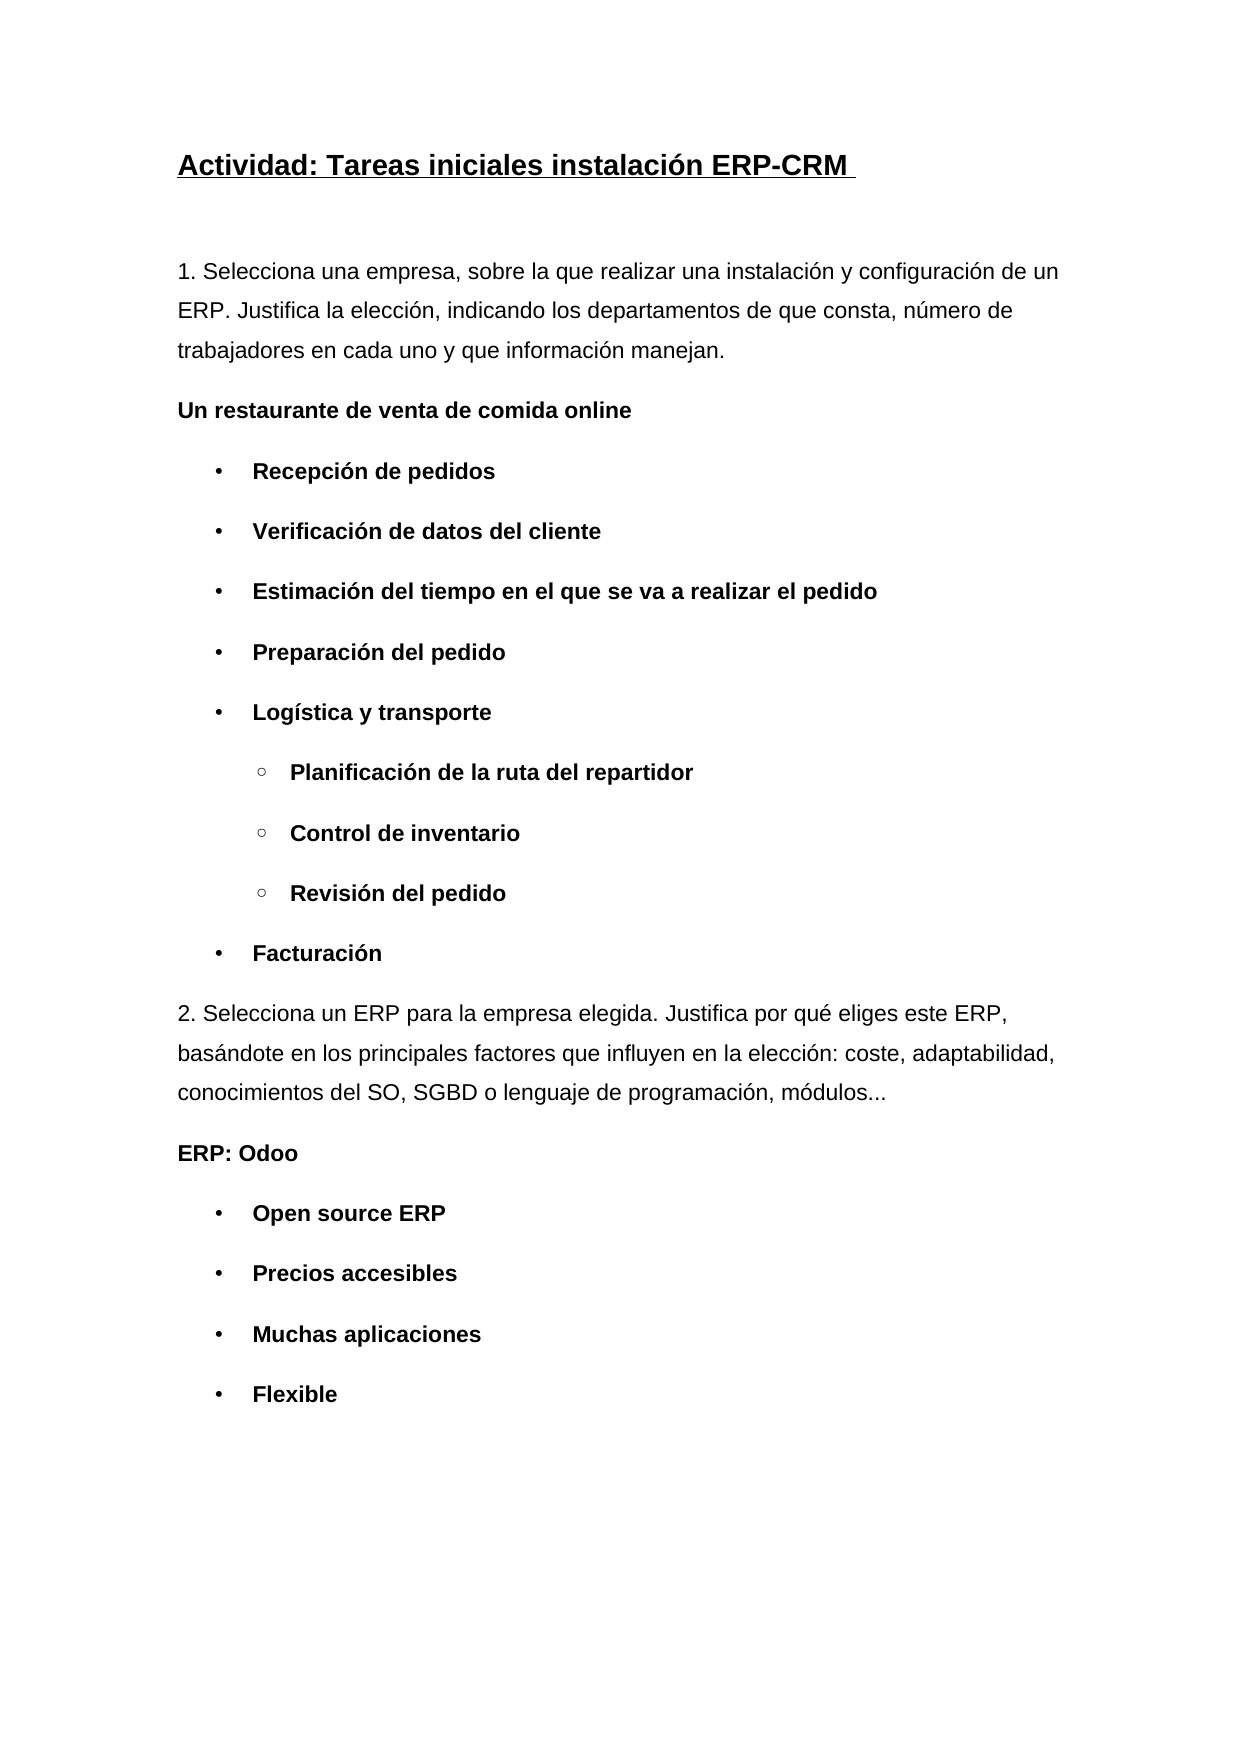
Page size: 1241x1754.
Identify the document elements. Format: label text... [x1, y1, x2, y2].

list Revisión del pedido [252, 880, 1063, 906]
list Facturación [215, 940, 1063, 966]
list Precios accesibles [215, 1260, 1063, 1287]
list Control de inventario [252, 819, 1063, 846]
list Preparación del pedido [215, 638, 1063, 665]
list Estimación del tiempo en el que se va a realizar el pedido [215, 578, 1063, 604]
list Verificación de datos del cliente [215, 518, 1063, 544]
list Muchas aplicaciones [215, 1321, 1063, 1347]
list Planificación de la ruta del repartidor [252, 759, 1063, 786]
text ERP: Odoo [177, 1140, 1063, 1166]
text Un restaurante de venta de comida online [177, 397, 1063, 424]
text Actividad: Tareas iniciales instalación ERP-CRM [177, 148, 1063, 181]
list Open source ERP [215, 1200, 1063, 1226]
text 1. Selecciona una empresa, sobre la que realizar una instalación y configuración de un ERP. Justifica la elección, indicando los departamentos de que consta, número de trabajadores en cada uno y que información manejan. [177, 258, 1063, 363]
text 2. Selecciona un ERP para la empresa elegida. Justifica por qué eliges este ERP, basándote en los principales factores que influyen en la elección: coste, adaptabilidad, conocimientos del SO, SGBD o lenguaje de programación, módulos... [177, 1000, 1063, 1106]
list Flexible [215, 1381, 1063, 1407]
list Recepción de pedidos [215, 458, 1063, 484]
list Logística y transporte [215, 699, 1063, 725]
